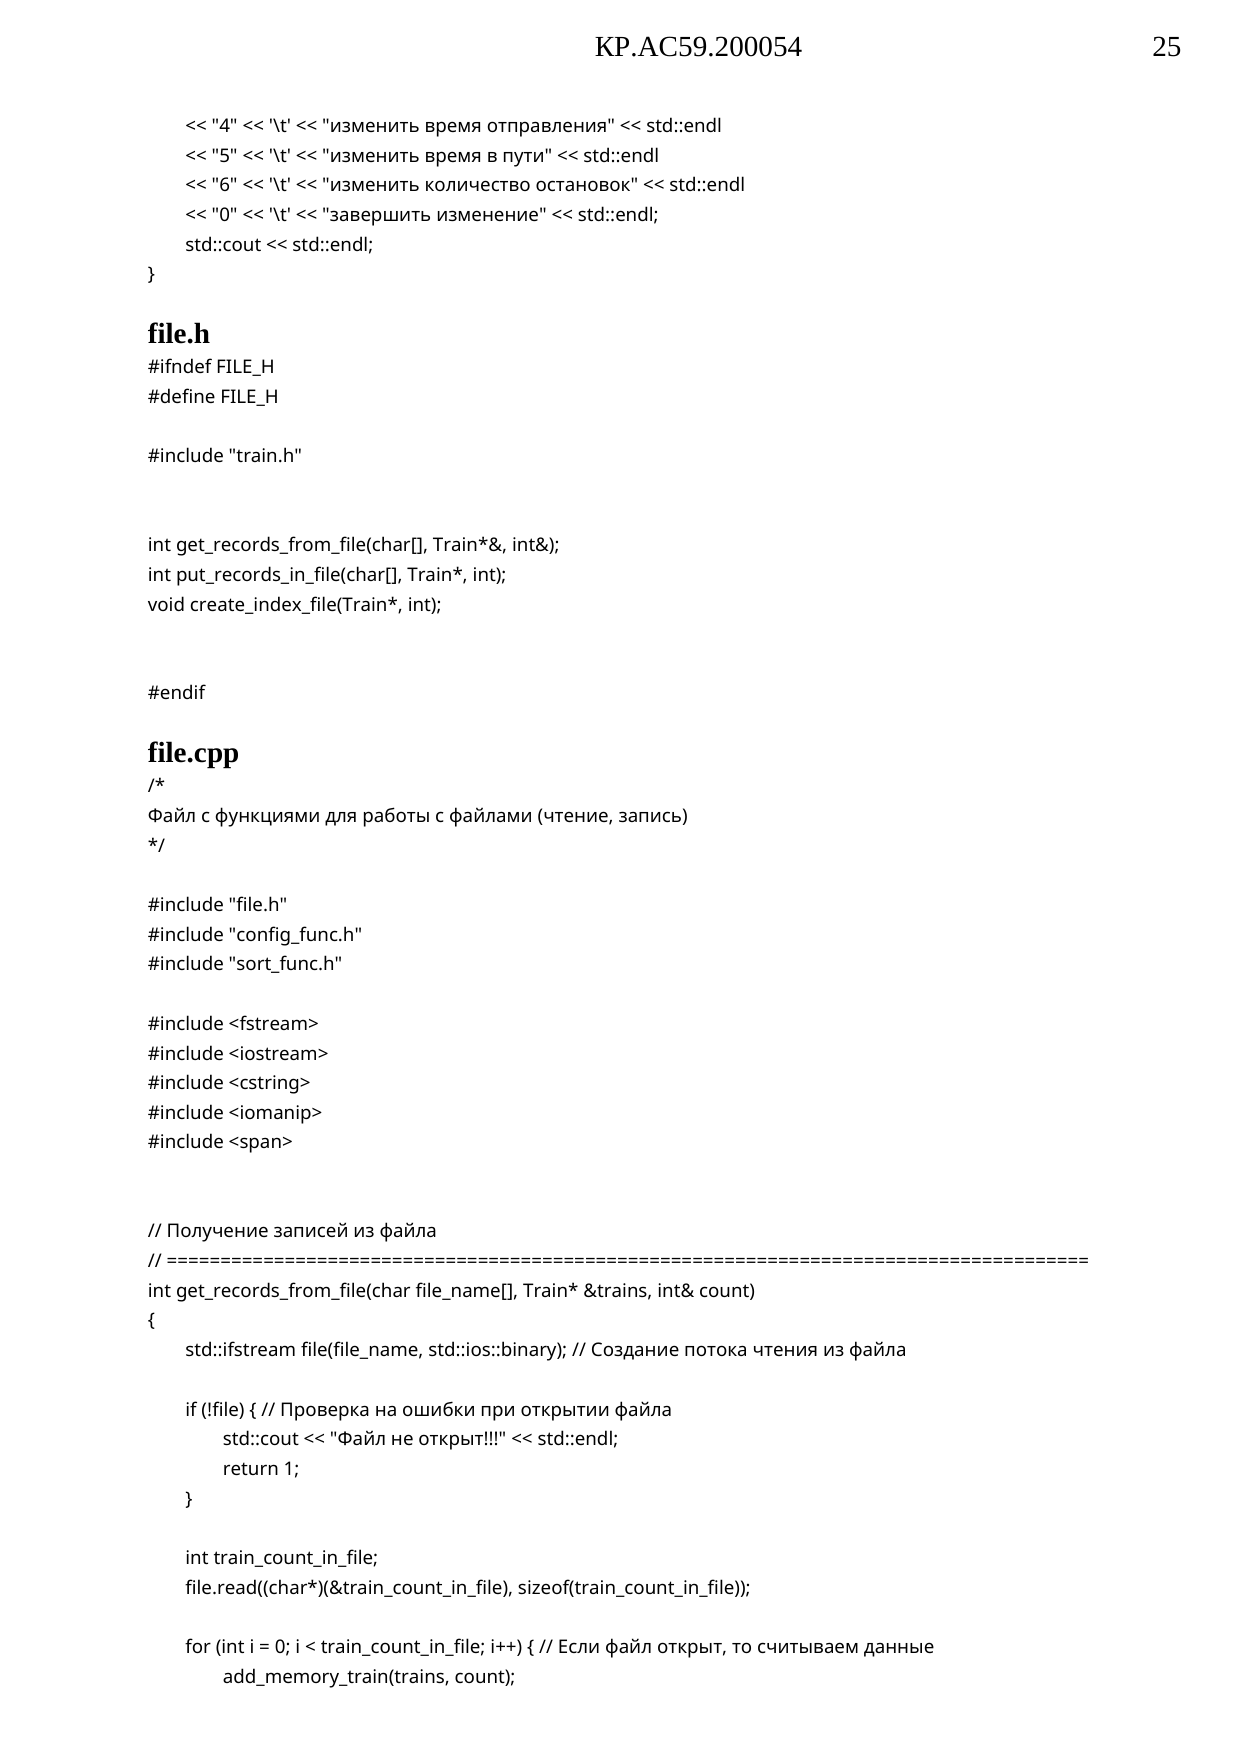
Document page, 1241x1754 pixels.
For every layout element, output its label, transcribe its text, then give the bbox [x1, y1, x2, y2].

text #include "file.h" [148, 887, 1181, 917]
list for (int i = 0; i < train_count_in_file; i++) { // Если файл открыт, то считываем данные [185, 1629, 1181, 1659]
text file.h [148, 316, 1181, 349]
list std::cout << "Файл не открыт!!!" << std::endl; [223, 1421, 1181, 1451]
text #include <iomanip> [148, 1095, 1181, 1125]
list << "0" << '\t' << "завершить изменение" << std::endl; [185, 197, 1181, 227]
list if (!file) { // Проверка на ошибки при открытии файла [185, 1392, 1181, 1421]
text int get_records_from_file(char file_name[], Train* &trains, int& count) [148, 1273, 1181, 1303]
text #include "config_func.h" [148, 917, 1181, 947]
text void create_index_file(Train*, int); [148, 587, 1181, 616]
list << "4" << '\t' << "изменить время отправления" << std::endl [185, 108, 1181, 138]
text #endif [148, 676, 1181, 705]
text /* [148, 768, 1181, 798]
list int train_count_in_file; [185, 1540, 1181, 1570]
list } [185, 1481, 1181, 1510]
text #include <cstring> [148, 1065, 1181, 1095]
list << "6" << '\t' << "изменить количество остановок" << std::endl [185, 167, 1181, 197]
text #define FILE_H [148, 379, 1181, 409]
text } [148, 256, 1181, 286]
text file.cpp [148, 735, 1181, 768]
text #include <iostream> [148, 1036, 1181, 1065]
text int put_records_in_file(char[], Train*, int); [148, 557, 1181, 587]
text int get_records_from_file(char[], Train*&, int&); [148, 527, 1181, 557]
list return 1; [223, 1451, 1181, 1481]
text #ifndef FILE_H [148, 349, 1181, 379]
text #include <fstream> [148, 1006, 1181, 1036]
text // Получение записей из файла [148, 1213, 1181, 1243]
list add_memory_train(trains, count); [223, 1659, 1181, 1688]
text // ====================================================================================== [148, 1243, 1181, 1273]
list std::ifstream file(file_name, std::ios::binary); // Создание потока чтения из файла [185, 1332, 1181, 1362]
text #include <span> [148, 1125, 1181, 1154]
text #include "train.h" [148, 438, 1181, 468]
text #include "sort_func.h" [148, 947, 1181, 976]
list std::cout << std::endl; [185, 227, 1181, 256]
list << "5" << '\t' << "изменить время в пути" << std::endl [185, 138, 1181, 167]
text Файл с функциями для работы с файлами (чтение, запись) [148, 798, 1181, 828]
list file.read((char*)(&train_count_in_file), sizeof(train_count_in_file)); [185, 1570, 1181, 1599]
text */ [148, 828, 1181, 857]
text { [148, 1303, 1181, 1332]
